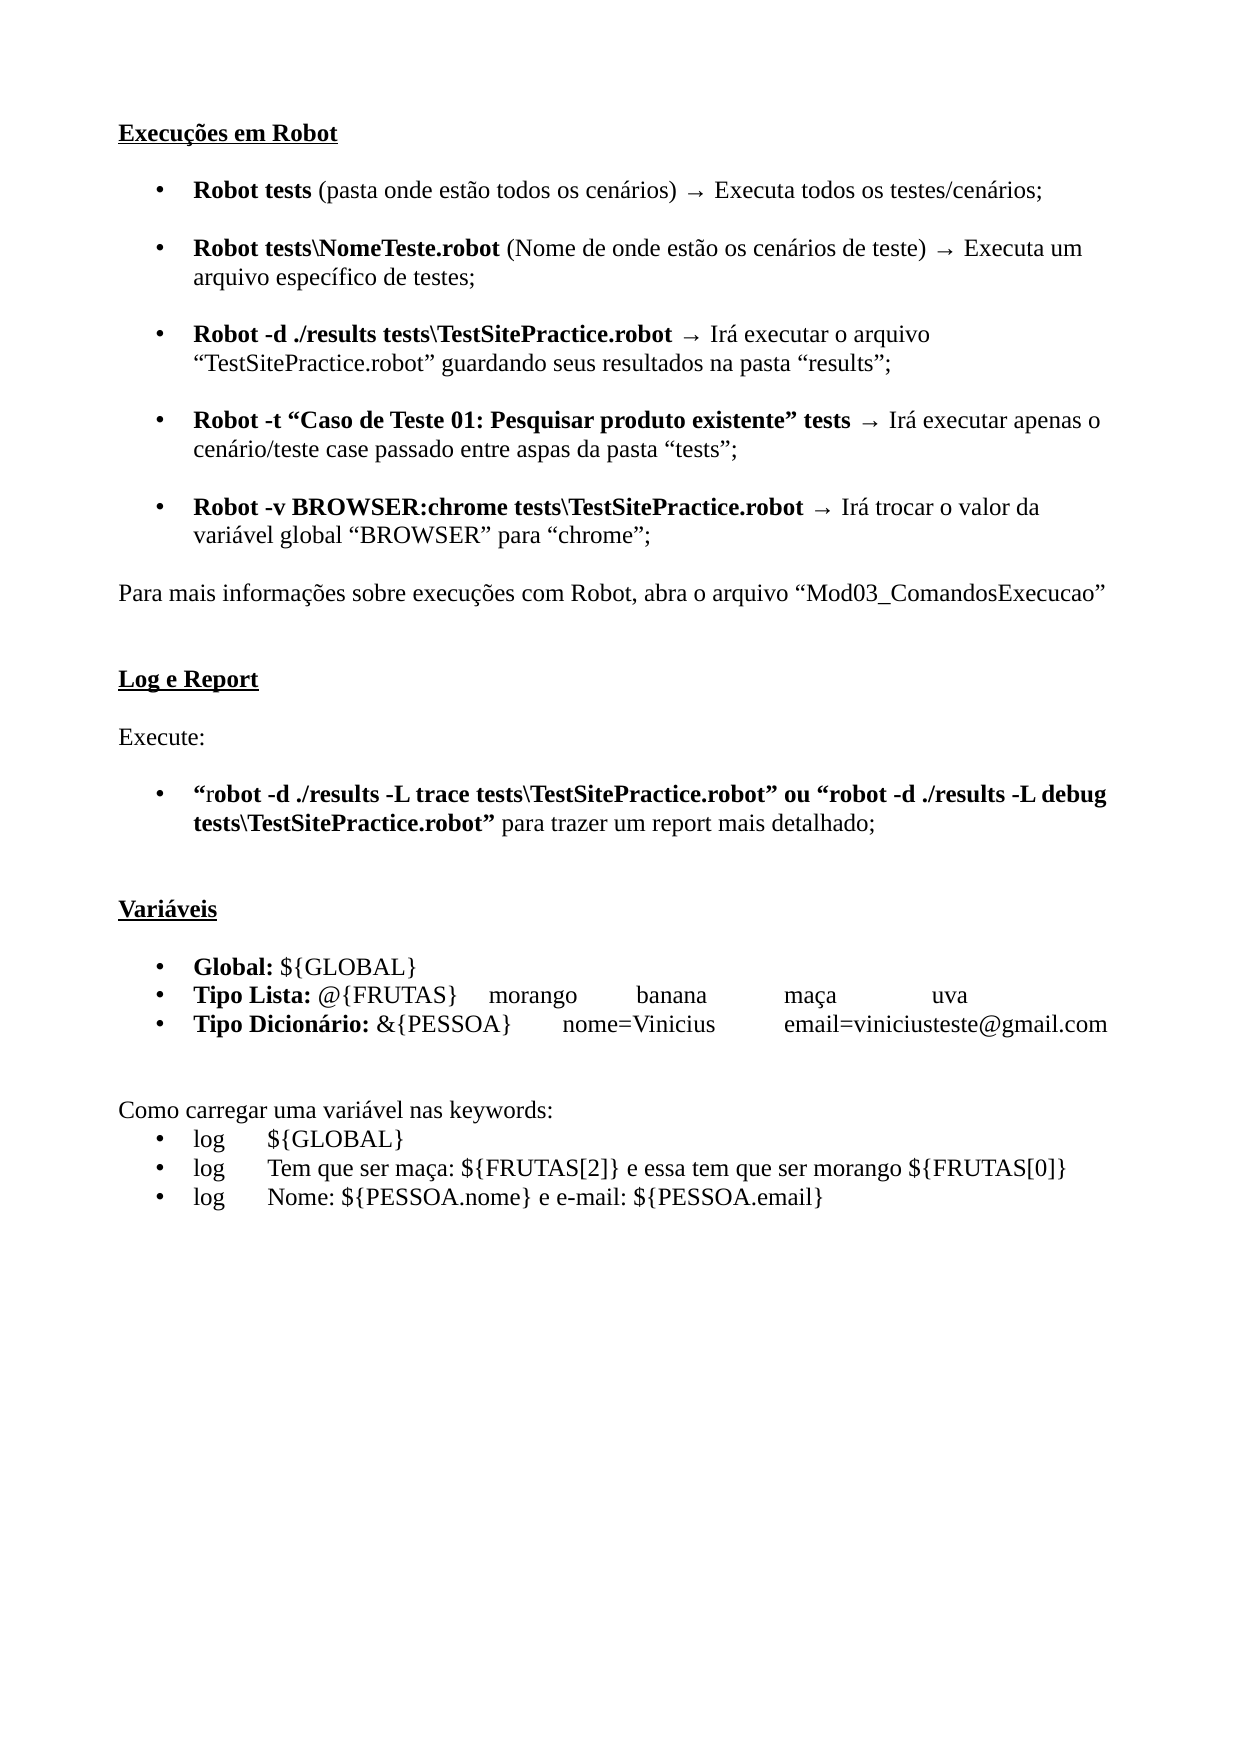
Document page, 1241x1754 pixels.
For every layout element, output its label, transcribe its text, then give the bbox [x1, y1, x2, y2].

list “robot -d ./results -L trace tests\TestSitePractice.robot” ou “robot -d ./results -L debug tests\TestSitePractice.robot” para trazer um report mais detalhado; [156, 779, 1122, 837]
text Como carregar uma variável nas keywords: [118, 1096, 1122, 1124]
list Robot -d ./results tests\TestSitePractice.robot → Irá executar o arquivo “TestSitePractice.robot” guardando seus resultados na pasta “results”; [156, 319, 1122, 377]
text Log e Report [118, 664, 1122, 693]
list Robot tests (pasta onde estão todos os cenários) → Executa todos os testes/cenários; [156, 176, 1122, 204]
list Tipo Dicionário: &{PESSOA} nome=Vinicius email=viniciusteste@gmail.com [156, 1009, 1122, 1038]
list Tipo Lista: @{FRUTAS} morango banana maça uva [156, 981, 1122, 1009]
text Execuções em Robot [118, 118, 1122, 147]
text Variáveis [118, 894, 1122, 923]
list Robot -v BROWSER:chrome tests\TestSitePractice.robot → Irá trocar o valor da variável global “BROWSER” para “chrome”; [156, 492, 1122, 549]
list Robot tests\NomeTeste.robot (Nome de onde estão os cenários de teste) → Executa um arquivo específico de testes; [156, 233, 1122, 291]
list Global: ${GLOBAL} [156, 952, 1122, 981]
text Para mais informações sobre execuções com Robot, abra o arquivo “Mod03_ComandosExecucao” [118, 578, 1122, 607]
list log ${GLOBAL} [156, 1124, 1122, 1153]
list log Tem que ser maça: ${FRUTAS[2]} e essa tem que ser morango ${FRUTAS[0]} [156, 1153, 1122, 1182]
list log Nome: ${PESSOA.nome} e e-mail: ${PESSOA.email} [156, 1182, 1122, 1211]
text Execute: [118, 722, 1122, 751]
list Robot -t “Caso de Teste 01: Pesquisar produto existente” tests → Irá executar apenas o cenário/teste case passado entre aspas da pasta “tests”; [156, 406, 1122, 463]
